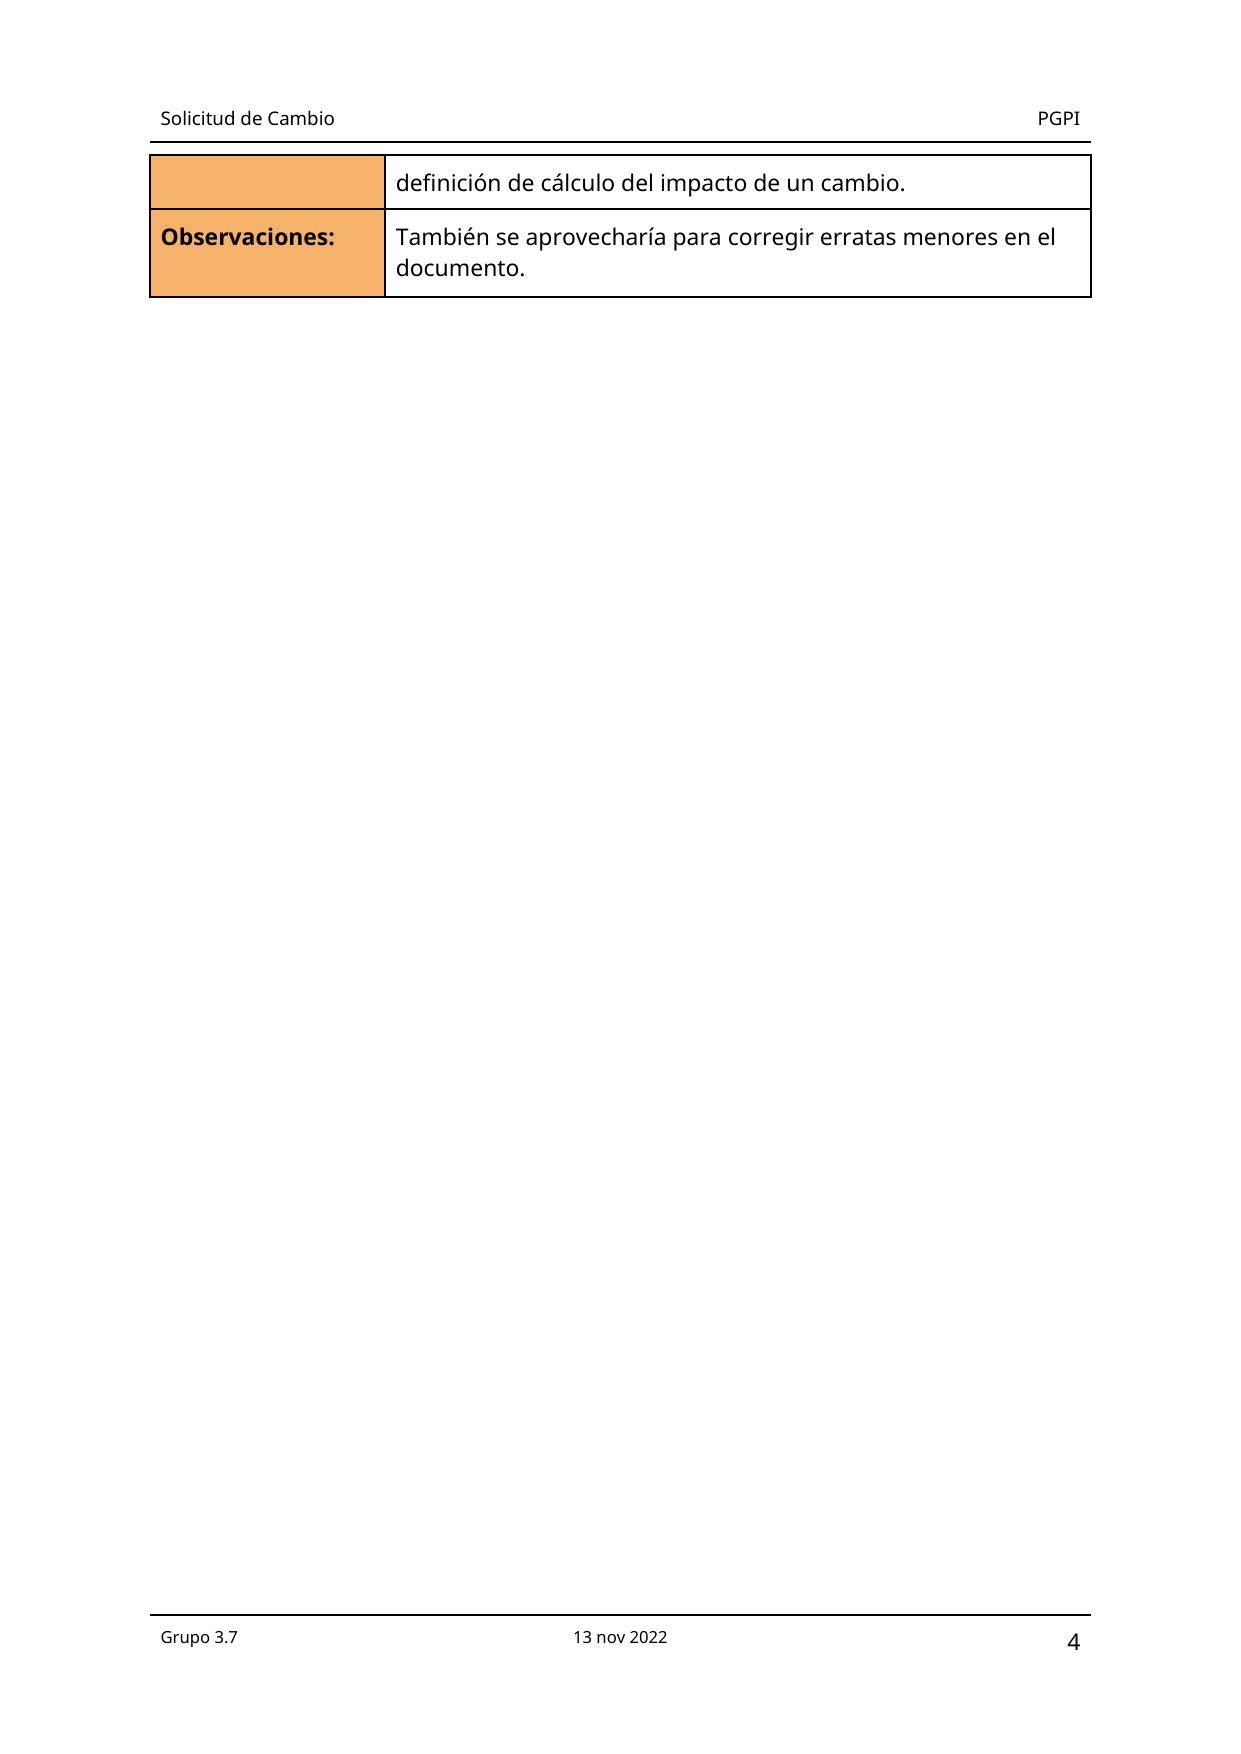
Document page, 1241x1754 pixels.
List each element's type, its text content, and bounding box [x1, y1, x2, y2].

table_cell También se aprovecharía para corregir erratas menores en el documento. [386, 210, 1090, 296]
table_cell definición de cálculo del impacto de un cambio. [386, 156, 1090, 208]
table_cell Observaciones: [151, 210, 384, 296]
table_cell [151, 156, 384, 208]
